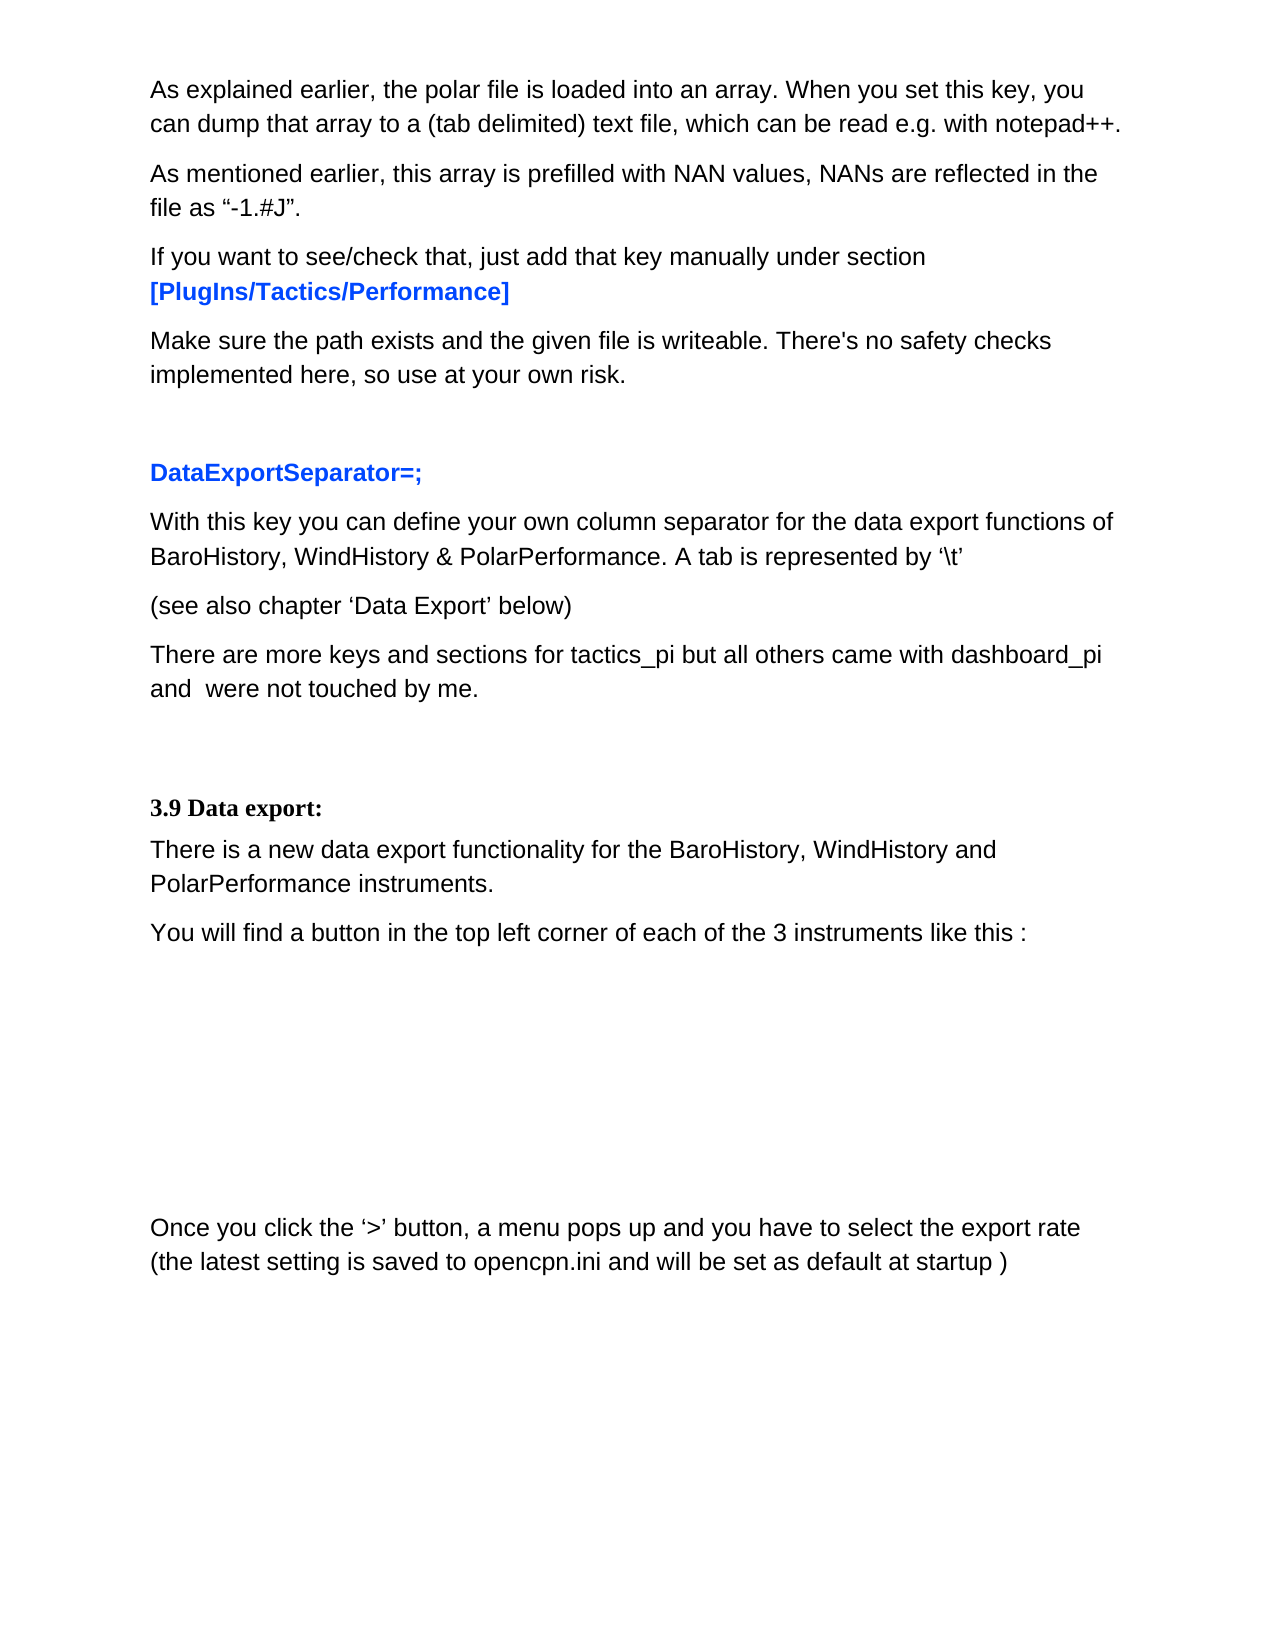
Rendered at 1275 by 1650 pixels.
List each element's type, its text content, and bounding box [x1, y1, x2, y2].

text If you want to see/check that, just add that key manually under section [PlugIns/Tactics/Performance] [150, 242, 1125, 305]
text Make sure the path exists and the given file is writeable. There's no safety checks implemented here, so use at your own risk. [150, 326, 1125, 389]
text There are more keys and sections for tactics_pi but all others came with dashboard_pi and were not touched by me. [150, 640, 1125, 703]
text As explained earlier, the polar file is loaded into an array. When you set this key, you can dump that array to a (tab delimited) text file, which can be read e.g. with notepad++. [150, 75, 1125, 138]
text DataExportSeparator=; [150, 458, 1125, 487]
text With this key you can define your own column separator for the data export functions of BaroHistory, WindHistory & PolarPerformance. A tab is represented by ‘\t’ [150, 507, 1125, 571]
text (see also chapter ‘Data Export’ below) [150, 591, 1125, 619]
text As mentioned earlier, this array is prefilled with NAN values, NANs are reflected in the file as “-1.#J”. [150, 158, 1125, 222]
text There is a new data export functionality for the BaroHistory, WindHistory and PolarPerformance instruments. [150, 834, 1125, 898]
text 3.9 Data export: [150, 793, 1125, 822]
text Once you click the ‘>’ button, a menu pops up and you have to select the export rate (the latest setting is saved to opencpn.ini and will be set as default at startup ) [150, 1212, 1125, 1276]
text You will find a button in the top left corner of each of the 3 instruments like this : [150, 918, 1125, 947]
